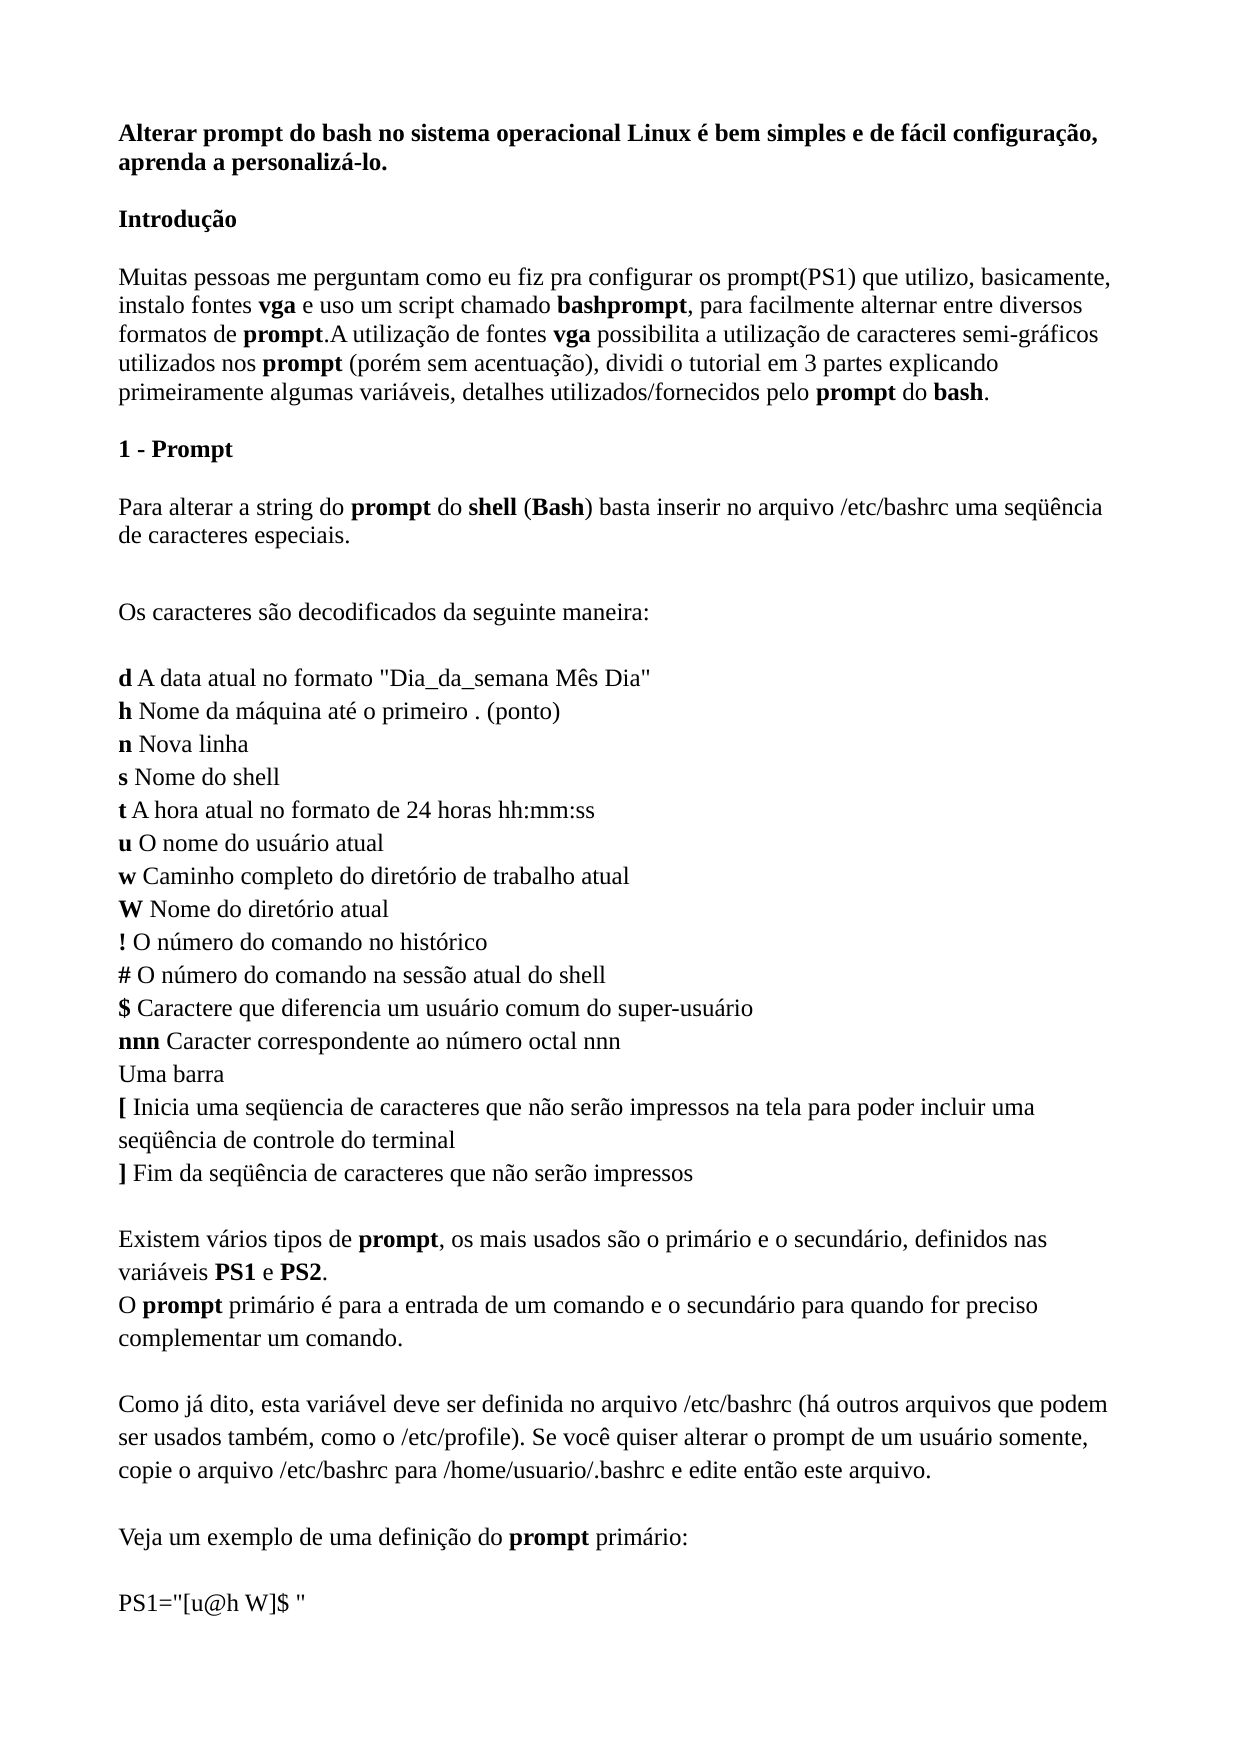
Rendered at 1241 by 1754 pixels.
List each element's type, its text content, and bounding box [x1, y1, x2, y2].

text Alterar prompt do bash no sistema operacional Linux é bem simples e de fácil configuração, aprenda a personalizá-lo. Introdução Muitas pessoas me perguntam como eu fiz pra configurar os prompt(PS1) que utilizo, basicamente, instalo fontes vga e uso um script chamado bashprompt, para facilmente alternar entre diversos formatos de prompt.A utilização de fontes vga possibilita a utilização de caracteres semi-gráficos utilizados nos prompt (porém sem acentuação), dividi o tutorial em 3 partes explicando primeiramente algumas variáveis, detalhes utilizados/fornecidos pelo prompt do bash. 1 - Prompt Para alterar a string do prompt do shell (Bash) basta inserir no arquivo /etc/bashrc uma seqüência de caracteres especiais. [118, 118, 1122, 549]
text Os caracteres são decodificados da seguinte maneira: d A data atual no formato "Dia_da_semana Mês Dia" h Nome da máquina até o primeiro . (ponto) n Nova linha s Nome do shell t A hora atual no formato de 24 horas hh:mm:ss u O nome do usuário atual w Caminho completo do diretório de trabalho atual W Nome do diretório atual ! O número do comando no histórico # O número do comando na sessão atual do shell $ Caractere que diferencia um usuário comum do super-usuário nnn Caracter correspondente ao número octal nnn Uma barra [ Inicia uma seqüencia de caracteres que não serão impressos na tela para poder incluir uma seqüência de controle do terminal ] Fim da seqüência de caracteres que não serão impressos Existem vários tipos de prompt, os mais usados são o primário e o secundário, definidos nas variáveis PS1 e PS2. O prompt primário é para a entrada de um comando e o secundário para quando for preciso complementar um comando. Como já dito, esta variável deve ser definida no arquivo /etc/bashrc (há outros arquivos que podem ser usados também, como o /etc/profile). Se você quiser alterar o prompt de um usuário somente, copie o arquivo /etc/bashrc para /home/usuario/.bashrc e edite então este arquivo. Veja um exemplo de uma definição do prompt primário: PS1="[u@h W]$ " [118, 597, 1122, 1616]
